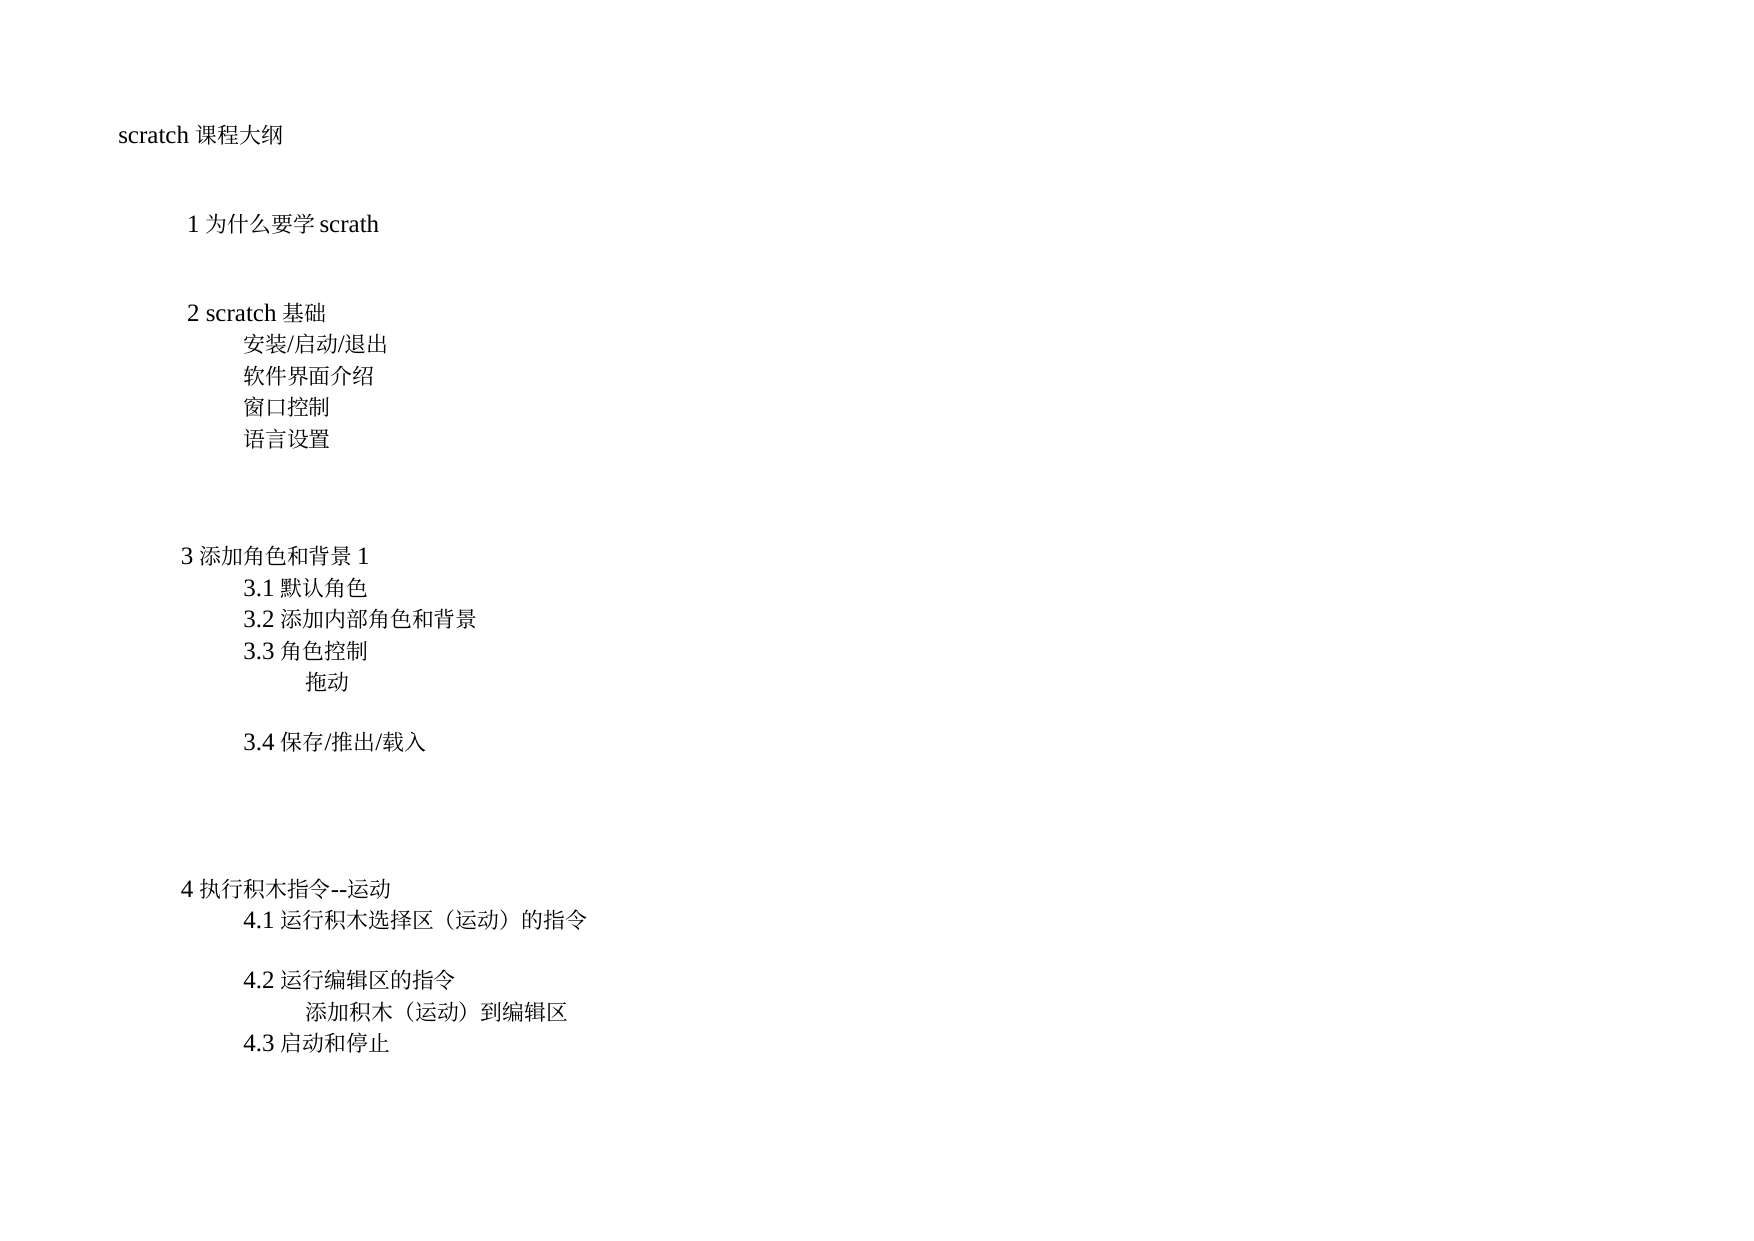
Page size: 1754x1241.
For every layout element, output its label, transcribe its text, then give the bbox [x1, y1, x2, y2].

text 4 执行积木指令--运动 [181, 872, 1636, 903]
text 3.2 添加内部角色和背景 [243, 602, 1636, 634]
text 窗口控制 [243, 390, 1636, 422]
text 语言设置 [243, 422, 1636, 453]
text 添加积木（运动）到编辑区 [306, 995, 1636, 1027]
text 3.1 默认角色 [243, 571, 1636, 602]
text 4.2 运行编辑区的指令 [243, 964, 1636, 995]
text scratch 课程大纲 [118, 118, 1636, 149]
text 4.1 运行积木选择区（运动）的指令 [243, 903, 1636, 935]
text 安装/启动/退出 [243, 327, 1636, 359]
text 3.4 保存/推出/载入 [243, 726, 1636, 757]
text 2 scratch 基础 [181, 296, 1636, 327]
text 拖动 [306, 665, 1636, 697]
text 软件界面介绍 [243, 359, 1636, 390]
text 4.3 启动和停止 [243, 1027, 1636, 1058]
text 3 添加角色和背景1 [181, 539, 1636, 571]
text 3.3 角色控制 [243, 634, 1636, 665]
text 1 为什么要学scrath [181, 207, 1636, 238]
